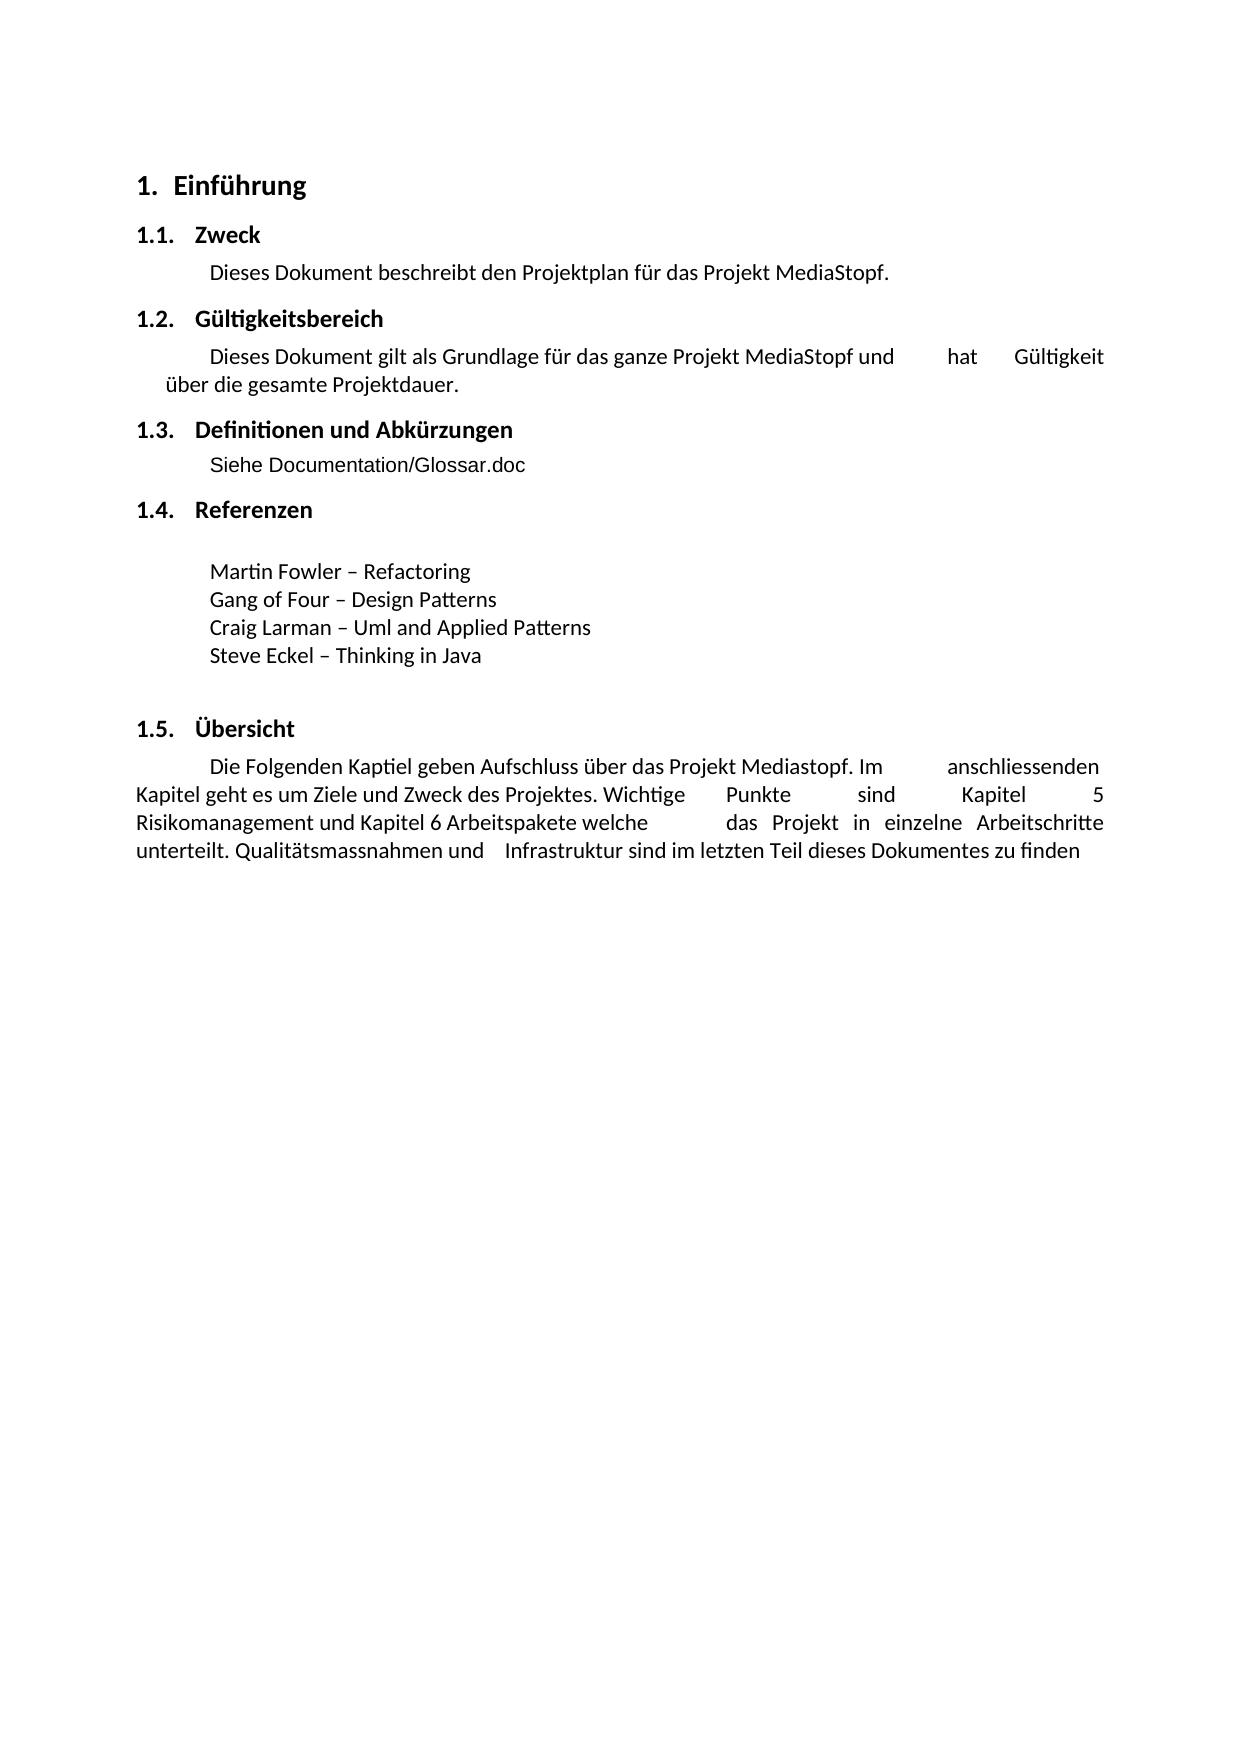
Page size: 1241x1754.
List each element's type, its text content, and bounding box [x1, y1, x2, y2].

text Steve Eckel – Thinking in Java [136, 641, 1104, 669]
text Craig Larman – Uml and Applied Patterns [136, 613, 1104, 641]
text Siehe Documentation/Glossar.doc [136, 453, 1104, 477]
subtitle Referenzen [136, 494, 1104, 524]
text Dieses Dokument beschreibt den Projektplan für das Projekt MediaStopf. [165, 258, 1104, 286]
subtitle Definitionen und Abkürzungen [136, 414, 1104, 445]
text Die Folgenden Kaptiel geben Aufschluss über das Projekt Mediastopf. Im anschliessenden Kapitel geht es um Ziele und Zweck des Projektes. Wichtige Punkte sind Kapitel 5 Risikomanagement und Kapitel 6 Arbeitspakete welche das Projekt in einzelne Arbeitschritte unterteilt. Qualitätsmassnahmen und Infrastruktur sind im letzten Teil dieses Dokumentes zu finden [136, 752, 1104, 864]
subtitle Zweck [136, 219, 1104, 250]
subtitle Einführung [136, 167, 1104, 203]
text Gang of Four – Design Patterns [136, 585, 1104, 613]
text Martin Fowler – Refactoring [136, 557, 1104, 585]
subtitle Übersicht [136, 713, 1104, 744]
text Dieses Dokument gilt als Grundlage für das ganze Projekt MediaStopf und hat Gültigkeit über die gesamte Projektdauer. [165, 342, 1104, 398]
subtitle Gültigkeitsbereich [136, 303, 1104, 333]
